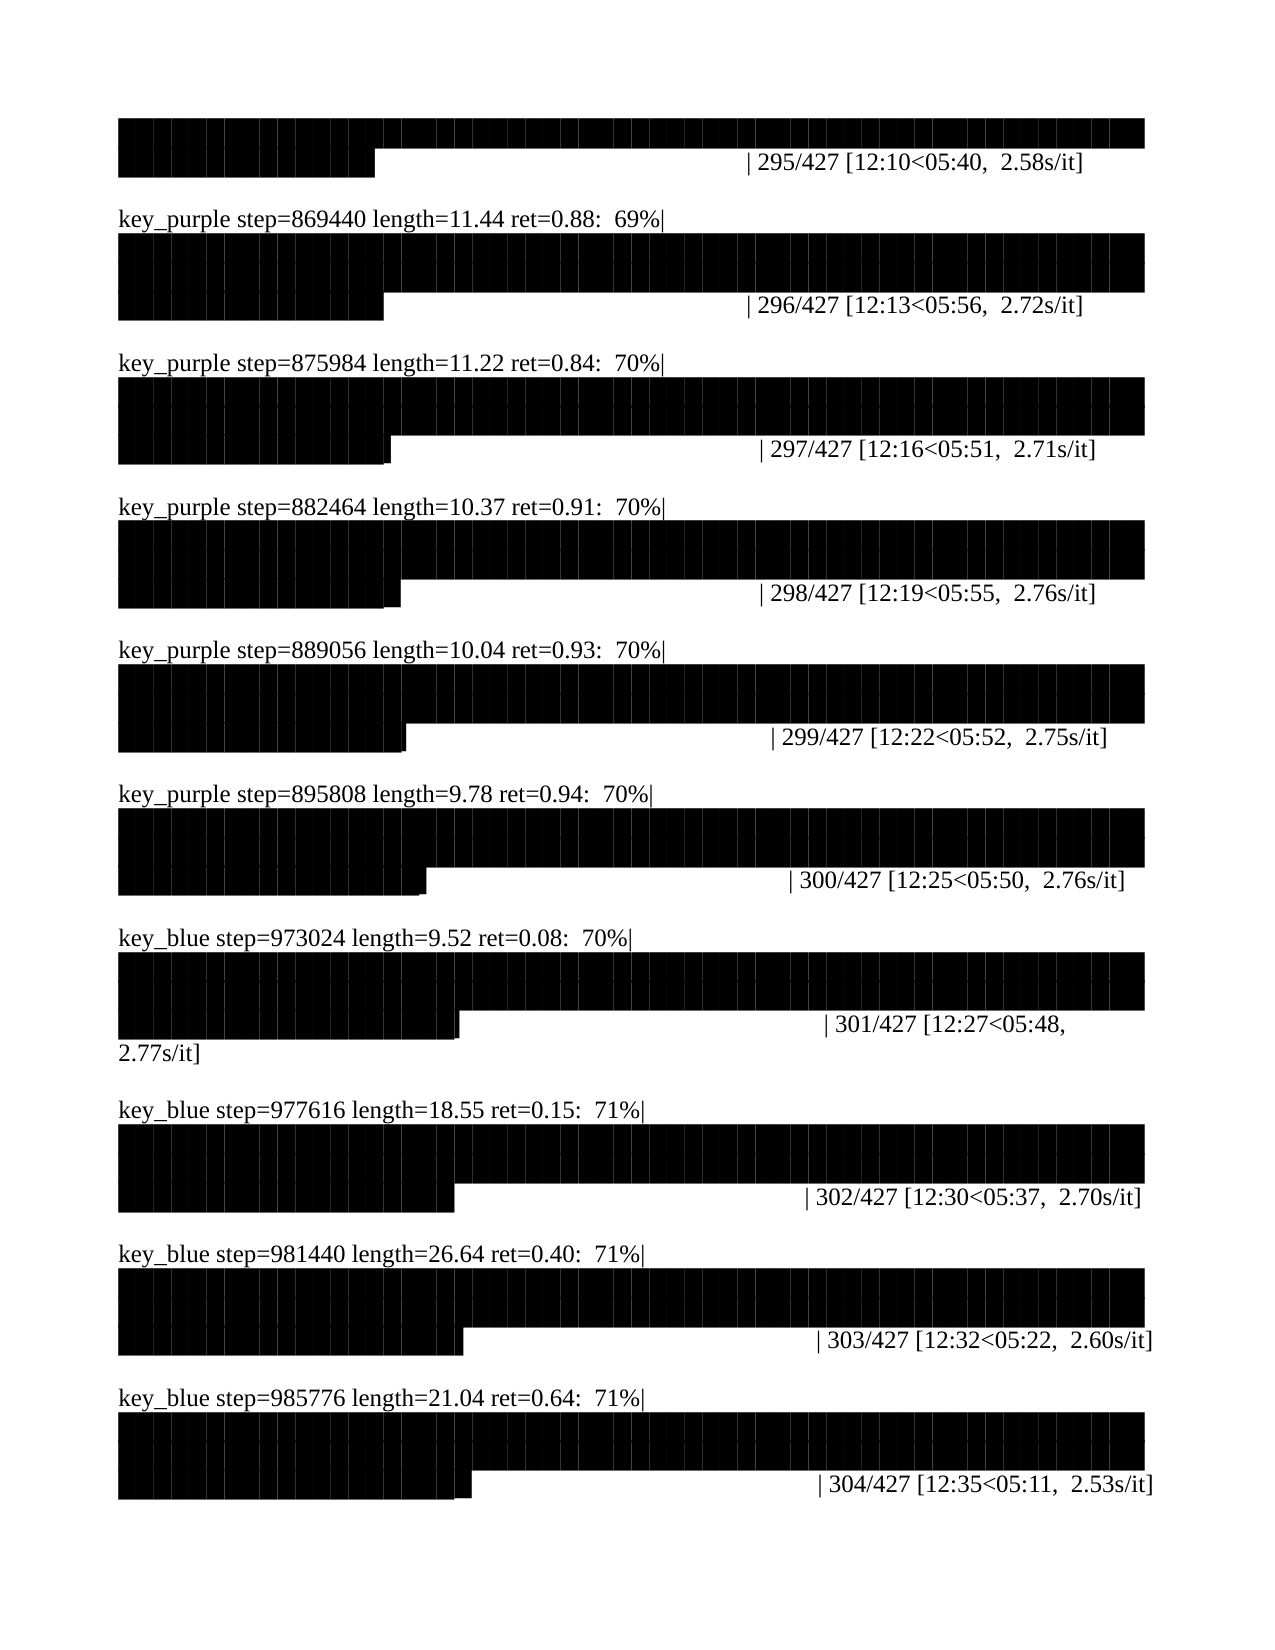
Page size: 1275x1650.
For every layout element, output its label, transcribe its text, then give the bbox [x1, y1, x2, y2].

text key_blue step=985776 length=21.04 ret=0.64: 71%|███████████████████████████████████████████████████████████████████████████████████████████████████████████████████████████████████████▉ | 304/427 [12:35<05:11, 2.53s/it] [118, 1383, 1157, 1498]
text key_purple step=882464 length=10.37 ret=0.91: 70%|███████████████████████████████████████████████████████████████████████████████████████████████████████████████████████████████████▉ | 298/427 [12:19<05:55, 2.76s/it] [118, 492, 1157, 607]
text key_blue step=977616 length=18.55 ret=0.15: 71%|███████████████████████████████████████████████████████████████████████████████████████████████████████████████████████████████████████ | 302/427 [12:30<05:37, 2.70s/it] [118, 1096, 1157, 1211]
text key_blue step=973024 length=9.52 ret=0.08: 70%|███████████████████████████████████████████████████████████████████████████████████████████████████████████████████████████████████████▎ | 301/427 [12:27<05:48, 2.77s/it] [118, 923, 1157, 1067]
text key_purple step=869440 length=11.44 ret=0.88: 69%|███████████████████████████████████████████████████████████████████████████████████████████████████████████████████████████████████ | 296/427 [12:13<05:56, 2.72s/it] [118, 204, 1157, 319]
text key_purple step=889056 length=10.04 ret=0.93: 70%|████████████████████████████████████████████████████████████████████████████████████████████████████████████████████████████████████▎ | 299/427 [12:22<05:52, 2.75s/it] [118, 636, 1157, 751]
text key_purple step=895808 length=9.78 ret=0.94: 70%|█████████████████████████████████████████████████████████████████████████████████████████████████████████████████████████████████████▍ | 300/427 [12:25<05:50, 2.76s/it] [118, 779, 1157, 894]
text key_blue step=981440 length=26.64 ret=0.40: 71%|███████████████████████████████████████████████████████████████████████████████████████████████████████████████████████████████████████▌ | 303/427 [12:32<05:22, 2.60s/it] [118, 1239, 1157, 1354]
text key_purple step=863136 length=12.90 ret=0.86: 69%|██████████████████████████████████████████████████████████████████████████████████████████████████████████████████████████████████▌ | 295/427 [12:10<05:40, 2.58s/it] [375, 118, 1157, 176]
text key_purple step=875984 length=11.22 ret=0.84: 70%|███████████████████████████████████████████████████████████████████████████████████████████████████████████████████████████████████▍ | 297/427 [12:16<05:51, 2.71s/it] [118, 348, 1157, 463]
